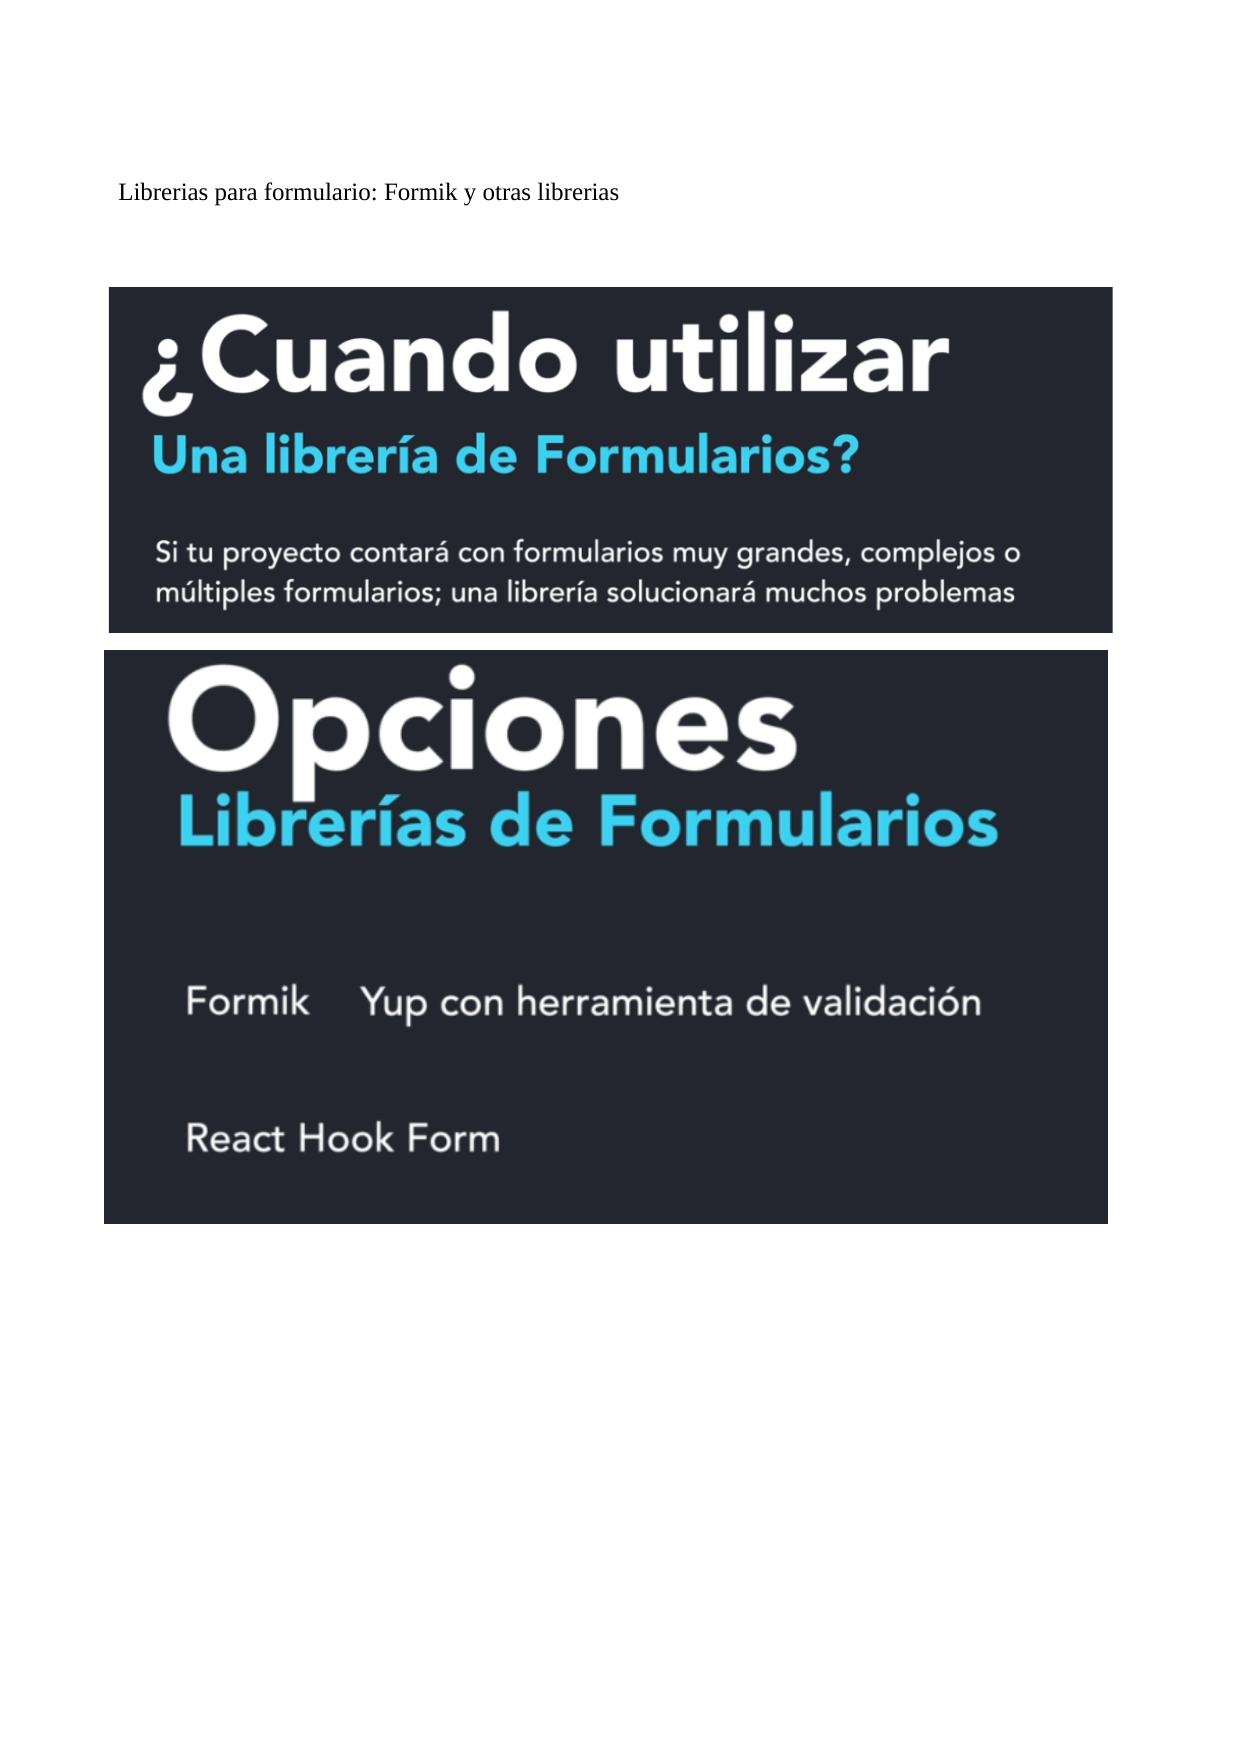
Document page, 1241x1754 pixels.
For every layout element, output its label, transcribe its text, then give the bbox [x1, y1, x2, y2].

text Librerias para formulario: Formik y otras librerias [118, 177, 1122, 205]
picture [104, 650, 1108, 1224]
picture [108, 287, 1113, 633]
